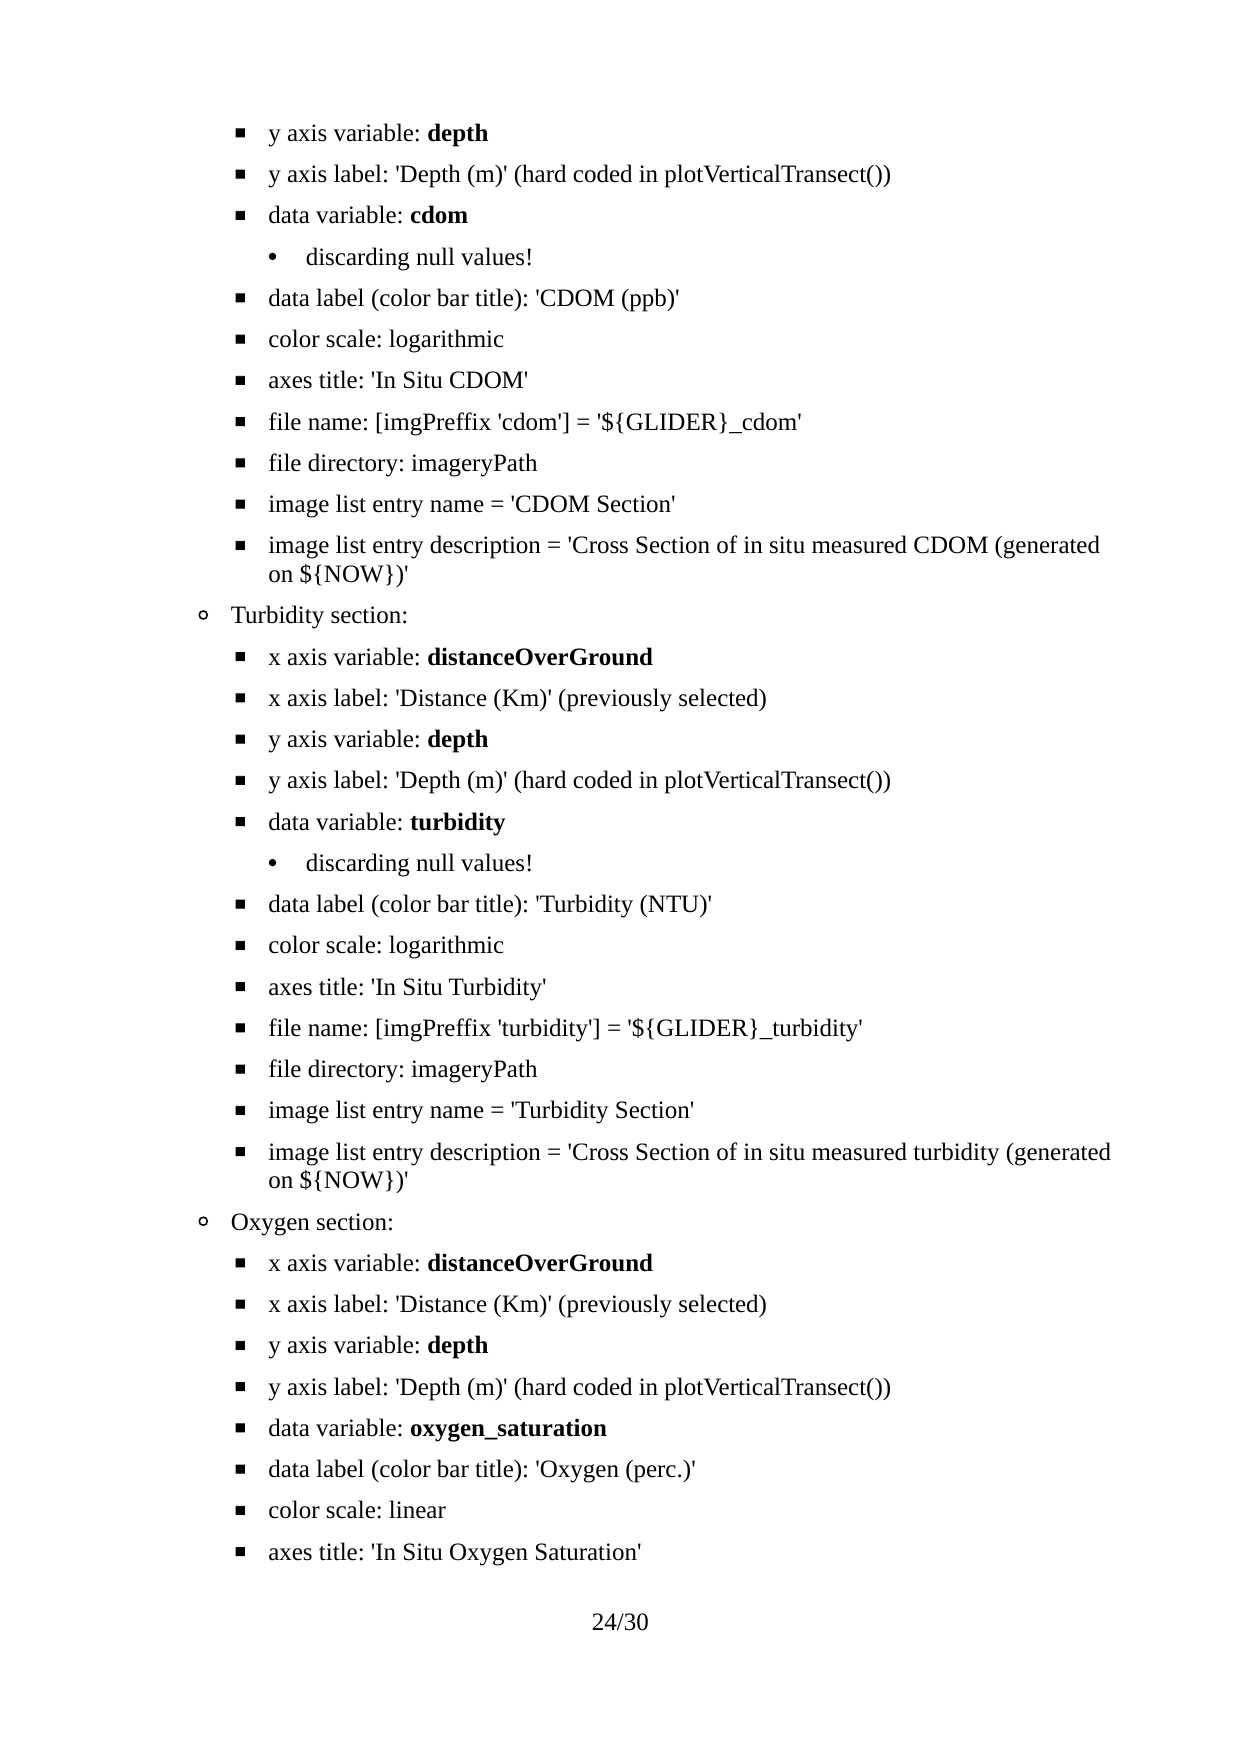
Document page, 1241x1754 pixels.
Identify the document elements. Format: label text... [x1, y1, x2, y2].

list color scale: logarithmic [231, 324, 1122, 353]
list data label (color bar title): 'Oxygen (perc.)' [231, 1454, 1122, 1483]
list x axis label: 'Distance (Km)' (previously selected) [231, 683, 1122, 712]
list image list entry description = 'Cross Section of in situ measured CDOM (generated on ${NOW})' [231, 531, 1122, 588]
list color scale: linear [231, 1496, 1122, 1524]
list axes title: 'In Situ Oxygen Saturation' [231, 1537, 1122, 1566]
list image list entry name = 'CDOM Section' [231, 489, 1122, 518]
list file name: [imgPreffix 'turbidity'] = '${GLIDER}_turbidity' [231, 1013, 1122, 1042]
list data variable: oxygen_saturation [231, 1413, 1122, 1442]
list x axis label: 'Distance (Km)' (previously selected) [231, 1289, 1122, 1318]
list image list entry name = 'Turbidity Section' [231, 1096, 1122, 1124]
list discarding null values! [268, 242, 1122, 271]
list Turbidity section: [193, 601, 1122, 629]
list y axis label: 'Depth (m)' (hard coded in plotVerticalTransect()) [231, 159, 1122, 188]
list color scale: logarithmic [231, 931, 1122, 959]
list file name: [imgPreffix 'cdom'] = '${GLIDER}_cdom' [231, 407, 1122, 436]
list Oxygen section: [193, 1207, 1122, 1236]
list discarding null values! [268, 848, 1122, 877]
list y axis label: 'Depth (m)' (hard coded in plotVerticalTransect()) [231, 766, 1122, 794]
list data label (color bar title): 'Turbidity (NTU)' [231, 889, 1122, 918]
list data variable: turbidity [231, 807, 1122, 836]
list data label (color bar title): 'CDOM (ppb)' [231, 283, 1122, 312]
list data variable: cdom [231, 201, 1122, 229]
list y axis variable: depth [231, 118, 1122, 147]
list file directory: imageryPath [231, 448, 1122, 477]
list x axis variable: distanceOverGround [231, 642, 1122, 671]
list y axis label: 'Depth (m)' (hard coded in plotVerticalTransect()) [231, 1372, 1122, 1401]
list y axis variable: depth [231, 1331, 1122, 1359]
list y axis variable: depth [231, 724, 1122, 753]
list file directory: imageryPath [231, 1054, 1122, 1083]
list axes title: 'In Situ CDOM' [231, 366, 1122, 394]
list x axis variable: distanceOverGround [231, 1248, 1122, 1277]
list image list entry description = 'Cross Section of in situ measured turbidity (generated on ${NOW})' [231, 1137, 1122, 1194]
list axes title: 'In Situ Turbidity' [231, 972, 1122, 1001]
